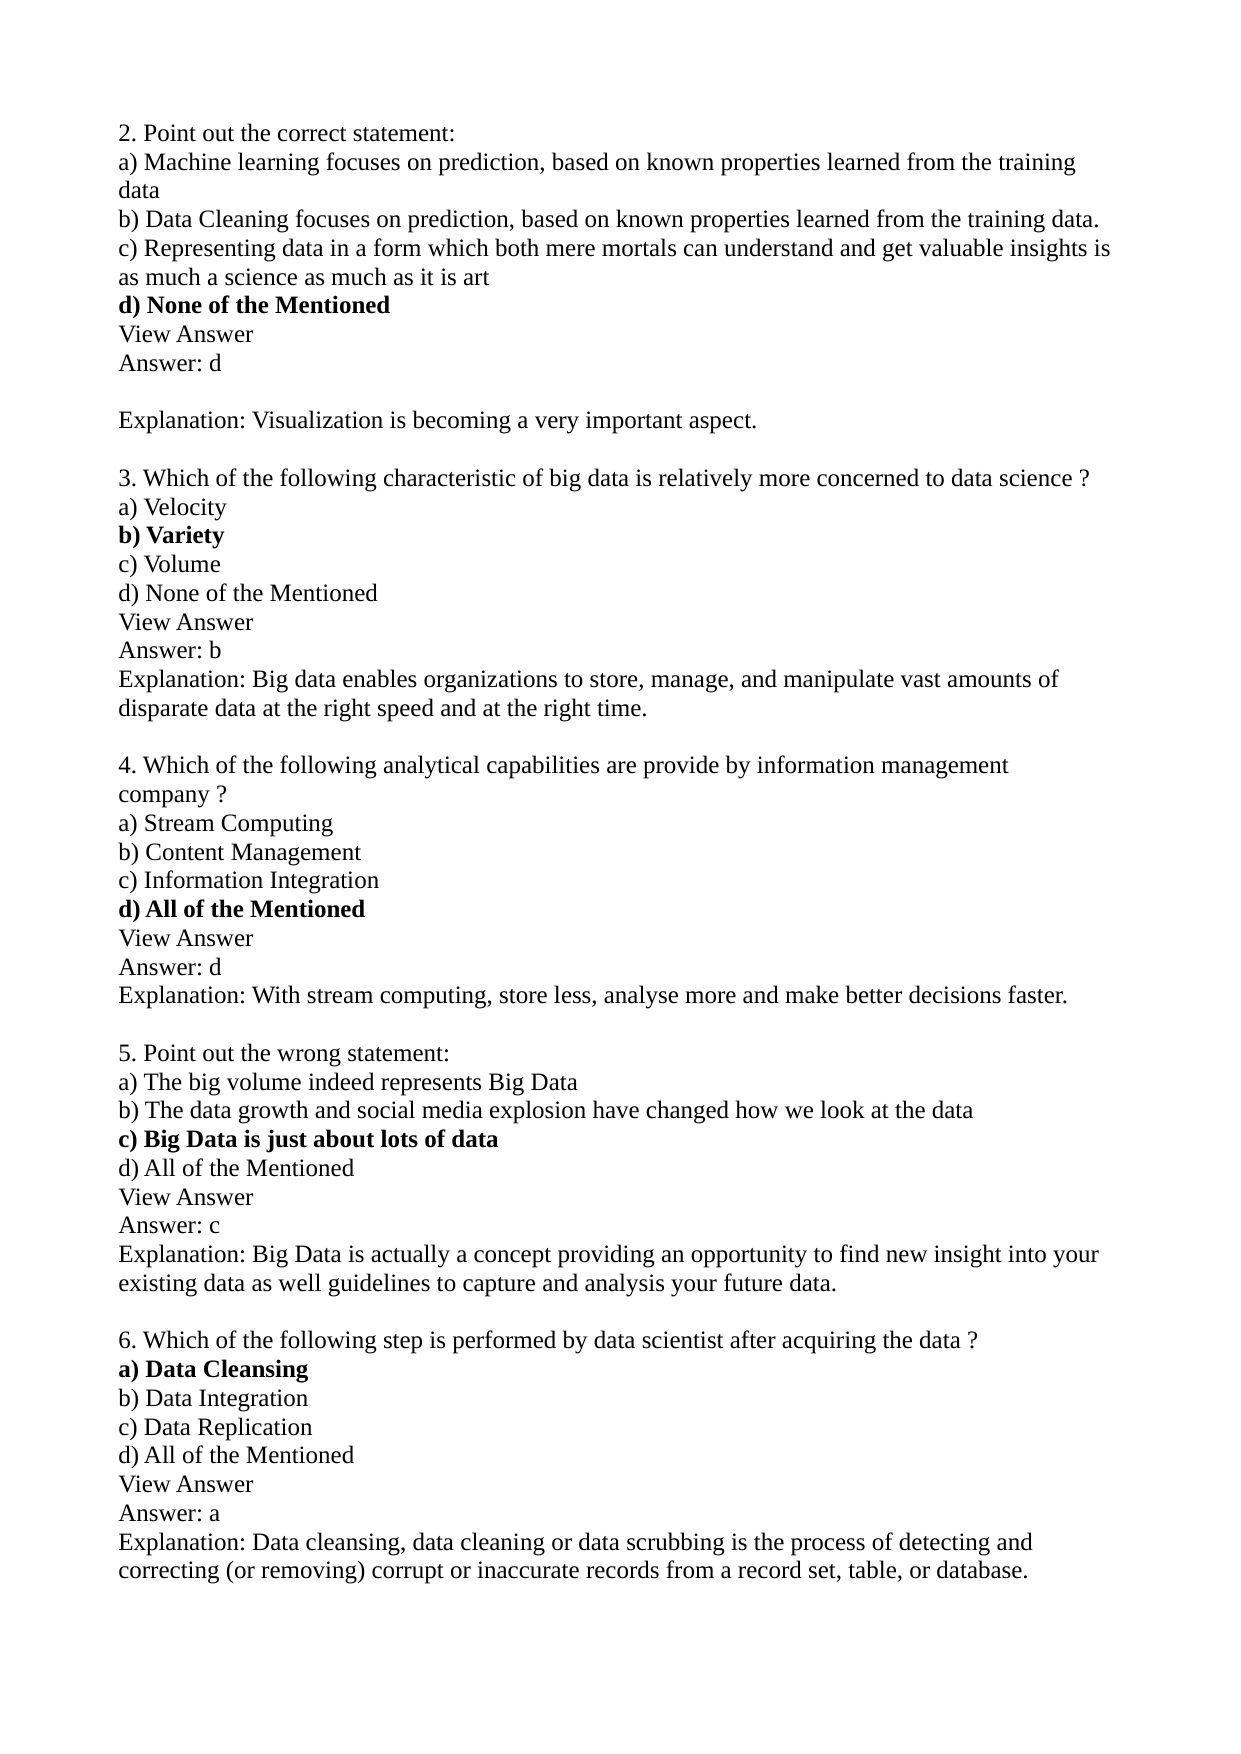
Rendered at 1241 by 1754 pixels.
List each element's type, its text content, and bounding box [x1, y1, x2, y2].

text Answer: b Explanation: Big data enables organizations to store, manage, and manipulate vast amounts of disparate data at the right speed and at the right time. [118, 636, 1122, 722]
text 6. Which of the following step is performed by data scientist after acquiring the data ? a) Data Cleansing b) Data Integration c) Data Replication d) All of the Mentioned View Answer [118, 1326, 1122, 1498]
text 4. Which of the following analytical capabilities are provide by information management company ? a) Stream Computing b) Content Management c) Information Integration d) All of the Mentioned View Answer [118, 751, 1122, 952]
text 2. Point out the correct statement: a) Machine learning focuses on prediction, based on known properties learned from the training data b) Data Cleaning focuses on prediction, based on known properties learned from the training data. c) Representing data in a form which both mere mortals can understand and get valuable insights is as much a science as much as it is art d) None of the Mentioned View Answer [118, 118, 1122, 348]
text Answer: d Explanation: With stream computing, store less, analyse more and make better decisions faster. [118, 952, 1122, 1009]
text 5. Point out the wrong statement: a) The big volume indeed represents Big Data b) The data growth and social media explosion have changed how we look at the data c) Big Data is just about lots of data d) All of the Mentioned View Answer [118, 1038, 1122, 1211]
text 3. Which of the following characteristic of big data is relatively more concerned to data science ? a) Velocity b) Variety c) Volume d) None of the Mentioned View Answer [118, 463, 1122, 636]
text Answer: c Explanation: Big Data is actually a concept providing an opportunity to find new insight into your existing data as well guidelines to capture and analysis your future data. [118, 1211, 1122, 1297]
text Answer: d [118, 348, 1122, 377]
text Explanation: Visualization is becoming a very important aspect. [118, 377, 1122, 434]
text Answer: a Explanation: Data cleansing, data cleaning or data scrubbing is the process of detecting and correcting (or removing) corrupt or inaccurate records from a record set, table, or database. [118, 1498, 1122, 1584]
